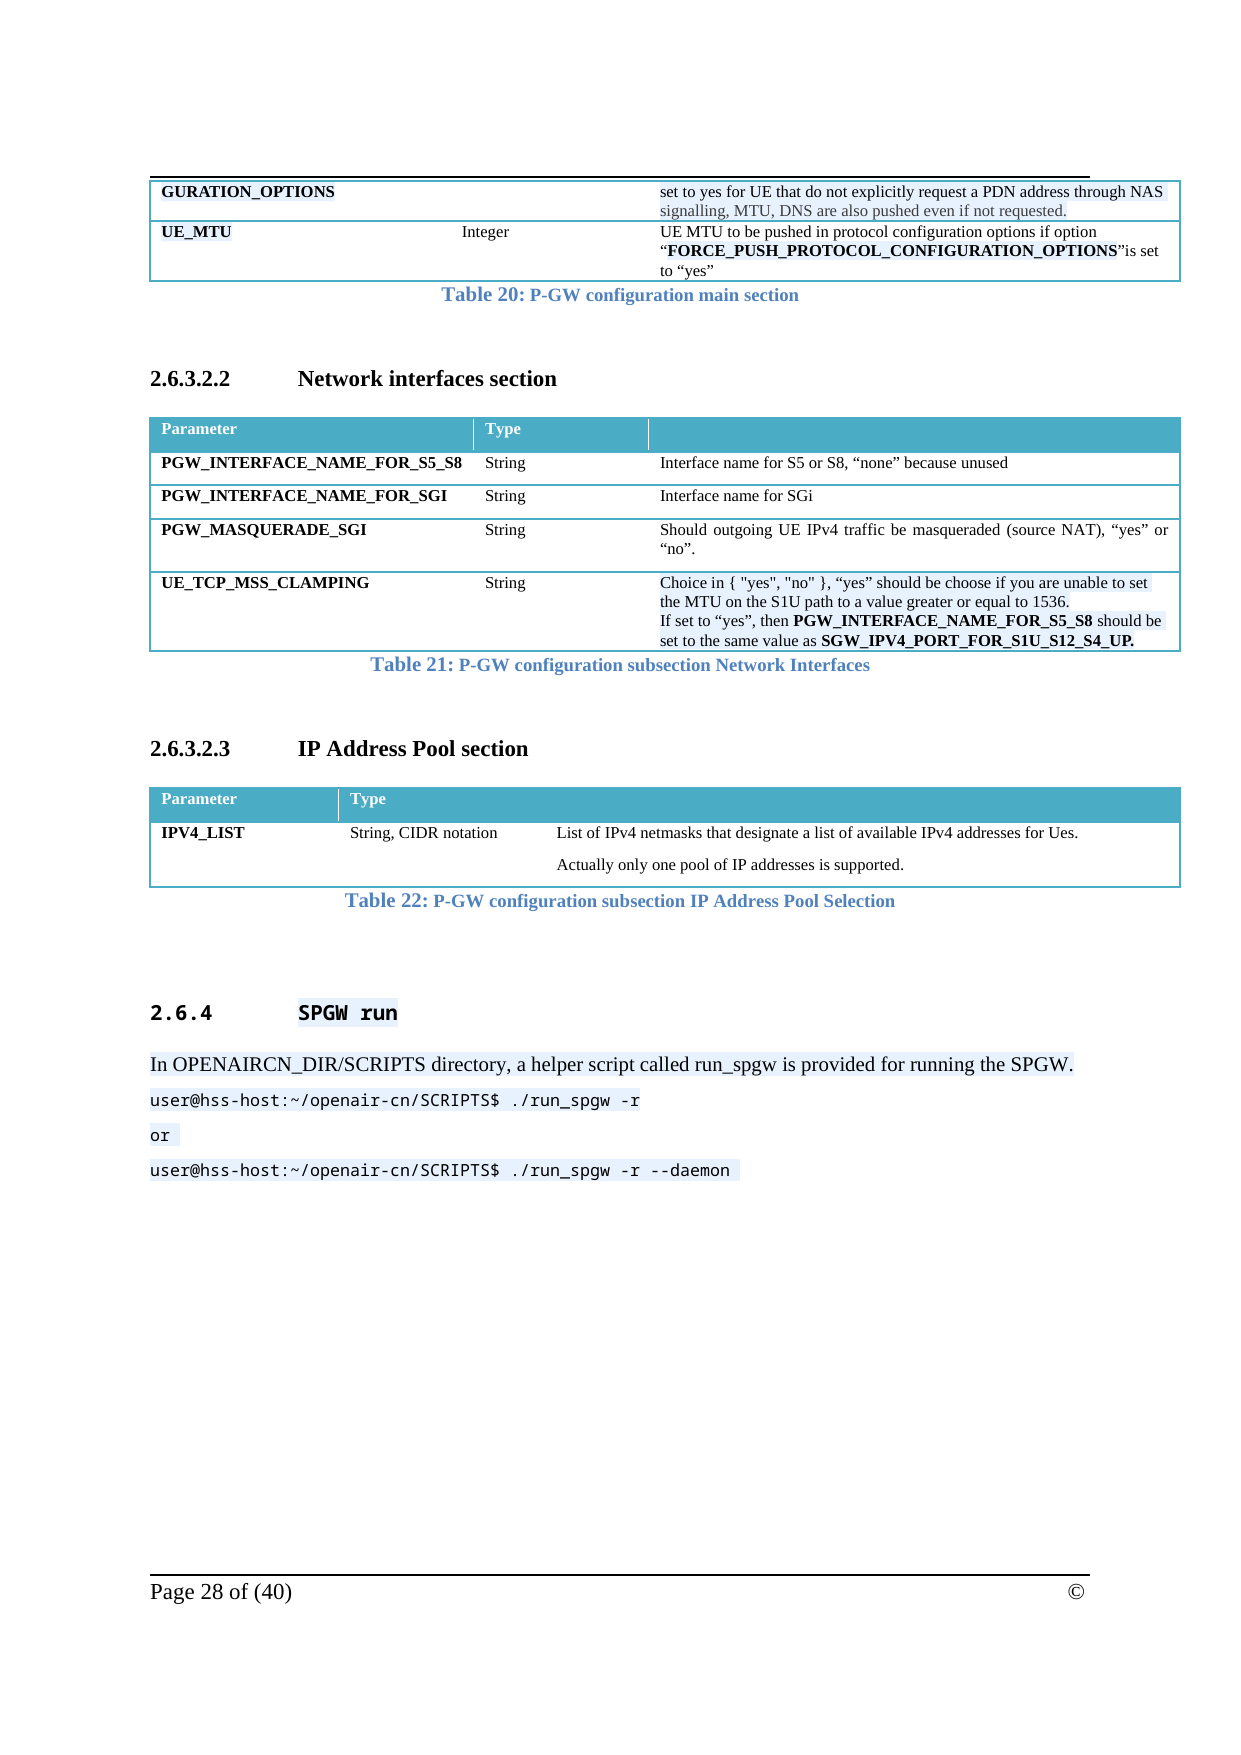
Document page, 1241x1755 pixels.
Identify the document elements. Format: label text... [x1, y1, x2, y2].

table_cell String [474, 453, 648, 484]
table_cell Should outgoing UE IPv4 traffic be masqueraded (source NAT), “yes” or “no”. [649, 520, 1179, 571]
text In OPENAIRCN_DIR/SCRIPTS directory, a helper script called run_spgw is provided for running the SPGW. [150, 1052, 1090, 1076]
text user@hss-host:~/openair-cn/SCRIPTS$ ./run_spgw -r [150, 1088, 1090, 1111]
text Table 22: P-GW configuration subsection IP Address Pool Selection [150, 888, 1090, 912]
text Table 21: P-GW configuration subsection Network Interfaces [150, 652, 1090, 676]
table_cell String [474, 573, 648, 649]
table_cell GURATION_OPTIONS [151, 182, 450, 220]
text user@hss-host:~/openair-cn/SCRIPTS$ ./run_spgw -r --daemon [150, 1158, 1090, 1181]
text Table 20: P-GW configuration main section [150, 282, 1090, 306]
table_cell Integer [450, 222, 648, 279]
subtitle Network interfaces section [150, 365, 1090, 392]
table_cell PGW_MASQUERADE_SGI [151, 520, 473, 571]
table_cell [450, 182, 648, 220]
table_cell Interface name for S5 or S8, “none” because unused [649, 453, 1179, 484]
table_header Parameter [151, 789, 338, 821]
table_header Type [474, 419, 648, 450]
table_cell List of IPv4 netmasks that designate a list of available IPv4 addresses for Ues. Actually only one pool of IP addresses is supported. [545, 823, 1179, 886]
table_header Type [339, 789, 545, 821]
table_cell Choice in { "yes", "no" }, “yes” should be choose if you are unable to set the MTU on the S1U path to a value greater or equal to 1536. If set to “yes”, then PGW_INTERFACE_NAME_FOR_S5_S8 should be set to the same value as SGW_IPV4_PORT_FOR_S1U_S12_S4_UP. [649, 573, 1179, 649]
table_cell UE_MTU [151, 222, 450, 279]
table_cell PGW_INTERFACE_NAME_FOR_SGI [151, 486, 473, 518]
table_cell PGW_INTERFACE_NAME_FOR_S5_S8 [151, 453, 473, 484]
text or [150, 1123, 1090, 1146]
subtitle IP Address Pool section [150, 735, 1090, 762]
table_header [545, 789, 1179, 821]
table_cell Interface name for SGi [649, 486, 1179, 518]
table_cell IPV4_LIST [151, 823, 338, 886]
table_cell set to yes for UE that do not explicitly request a PDN address through NAS signalling, MTU, DNS are also pushed even if not requested. [649, 182, 1179, 220]
subtitle SPGW run [150, 998, 1090, 1027]
table_cell String [474, 486, 648, 518]
table_header [649, 419, 1179, 450]
table_cell UE_TCP_MSS_CLAMPING [151, 573, 473, 649]
table_cell String [474, 520, 648, 571]
table_cell String, CIDR notation [339, 823, 545, 886]
table_cell UE MTU to be pushed in protocol configuration options if option “FORCE_PUSH_PROTOCOL_CONFIGURATION_OPTIONS”is set to “yes” [649, 222, 1179, 279]
table_header Parameter [151, 419, 473, 450]
